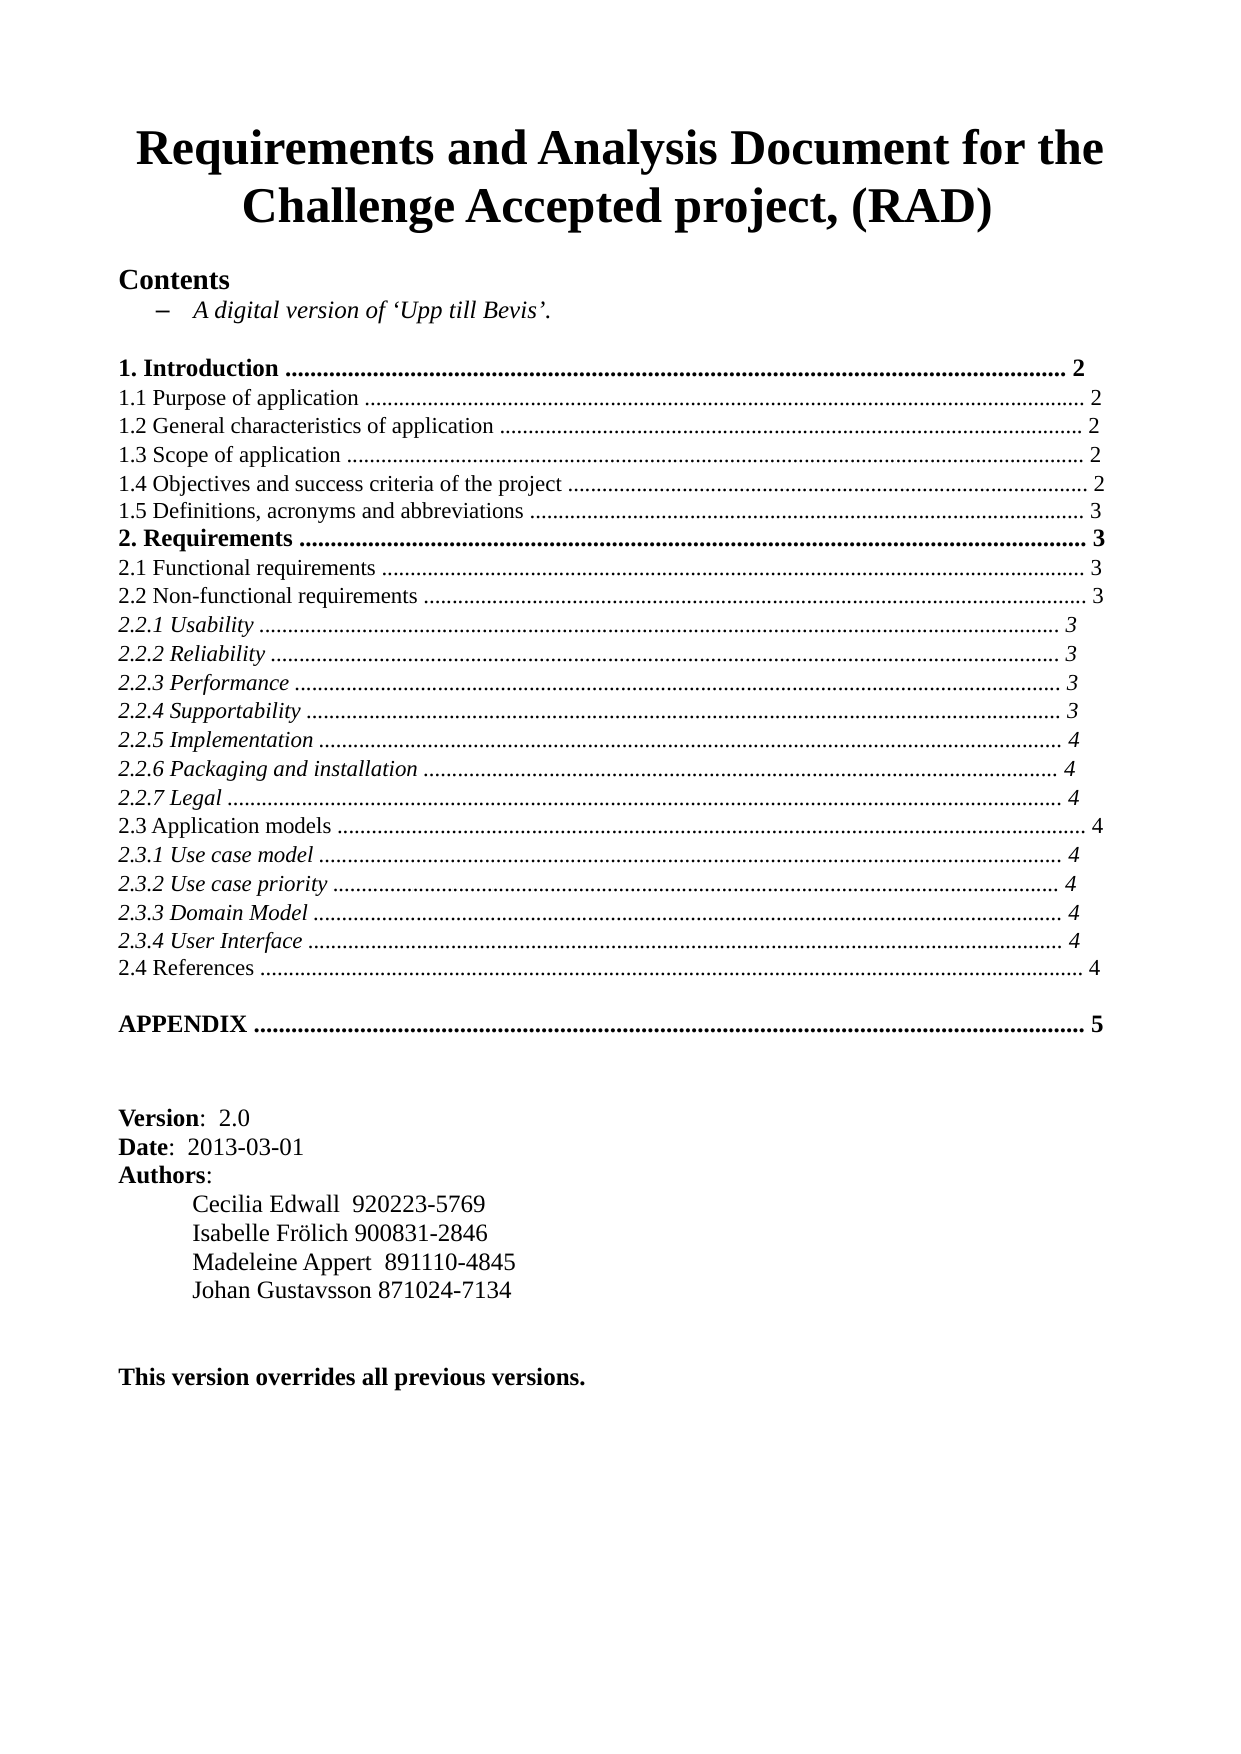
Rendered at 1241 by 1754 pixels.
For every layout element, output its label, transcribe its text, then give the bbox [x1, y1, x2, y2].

text 2.4 References ................................................................................................................................................ 4 [118, 954, 1122, 981]
text 2.3.4 User Interface .................................................................................................................................... 4 [118, 926, 1122, 954]
text 1.2 General characteristics of application ...................................................................................................... 2 [118, 410, 1122, 439]
text 2. Requirements .............................................................................................................................. 3 [118, 523, 1122, 552]
text 2.2.7 Legal .................................................................................................................................................. 4 [118, 782, 1122, 811]
text 2.3.2 Use case priority ............................................................................................................................... 4 [118, 868, 1122, 897]
text Authors: [118, 1160, 1122, 1189]
text 2.3 Application models ................................................................................................................................... 4 [118, 811, 1122, 839]
text Contents [118, 262, 1122, 295]
text Date: 2013-03-01 [118, 1132, 1122, 1160]
text Madeleine Appert 891110-4845 [118, 1247, 1122, 1275]
text Cecilia Edwall 920223-5769 [118, 1189, 1122, 1218]
text 2.2.6 Packaging and installation ............................................................................................................... 4 [118, 753, 1122, 782]
text 1.3 Scope of application ................................................................................................................................. 2 [118, 439, 1122, 468]
text Isabelle Frölich 900831-2846 [118, 1218, 1122, 1247]
text 2.3.3 Domain Model ................................................................................................................................... 4 [118, 897, 1122, 926]
text 2.1 Functional requirements ........................................................................................................................... 3 [118, 552, 1122, 581]
text 2.2 Non-functional requirements .................................................................................................................... 3 [118, 581, 1122, 609]
text Requirements and Analysis Document for the [118, 118, 1122, 176]
text 1. Introduction ............................................................................................................................. 2 [118, 353, 1122, 382]
text 2.2.5 Implementation .................................................................................................................................. 4 [118, 724, 1122, 753]
text 1.4 Objectives and success criteria of the project ........................................................................................... 2 [118, 468, 1122, 497]
text 2.2.3 Performance ...................................................................................................................................... 3 [118, 667, 1122, 696]
text 2.2.1 Usability ............................................................................................................................................ 3 [118, 609, 1122, 638]
text 2.3.1 Use case model .................................................................................................................................. 4 [118, 839, 1122, 868]
text This version overrides all previous versions. [118, 1362, 1122, 1390]
text 1.5 Definitions, acronyms and abbreviations ................................................................................................. 3 [118, 497, 1122, 523]
text 1.1 Purpose of application .............................................................................................................................. 2 [118, 382, 1122, 410]
list A digital version of ‘Upp till Bevis’. [156, 295, 1122, 324]
text Johan Gustavsson 871024-7134 [118, 1275, 1122, 1304]
text Version: 2.0 [118, 1103, 1122, 1132]
text 2.2.4 Supportability .................................................................................................................................... 3 [118, 696, 1122, 724]
text Challenge Accepted project, (RAD) [118, 176, 1122, 233]
text APPENDIX ..................................................................................................................................... 5 [118, 1009, 1122, 1038]
text 2.2.2 Reliability .......................................................................................................................................... 3 [118, 638, 1122, 667]
